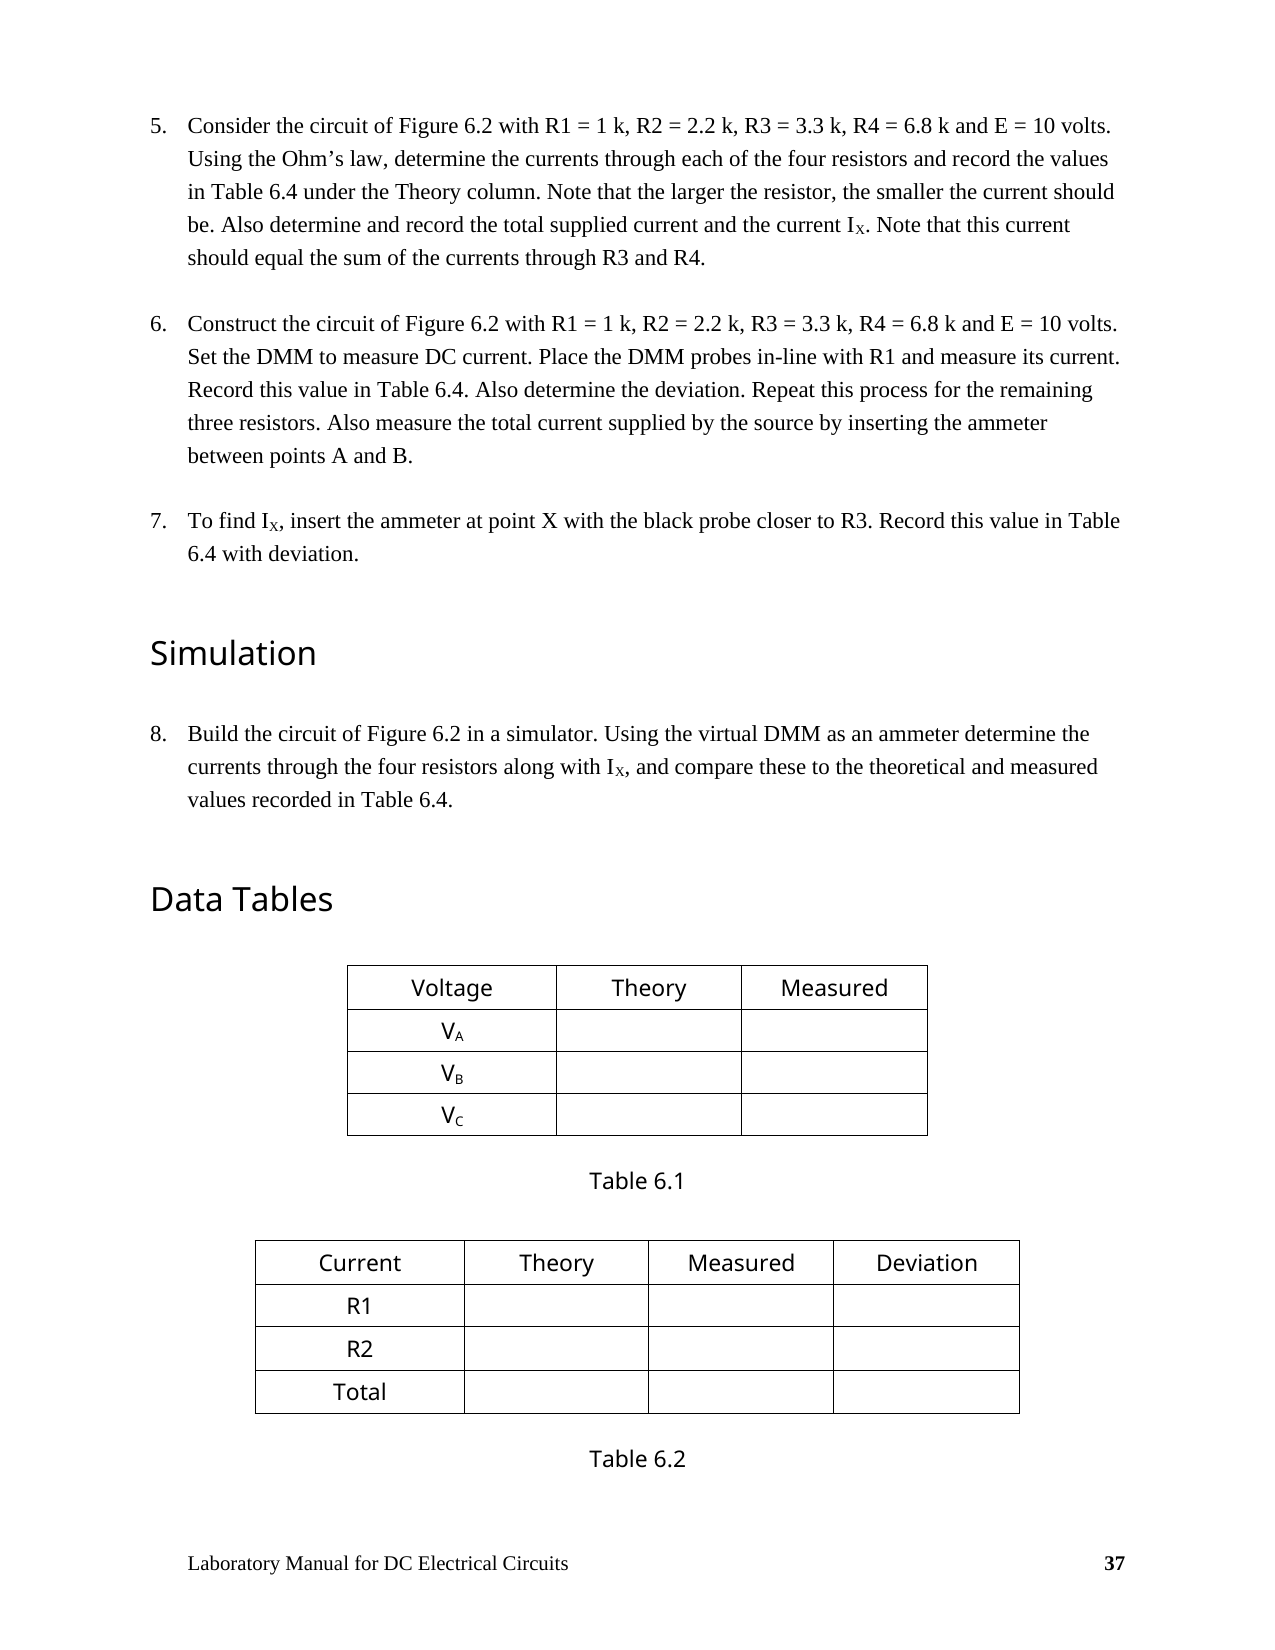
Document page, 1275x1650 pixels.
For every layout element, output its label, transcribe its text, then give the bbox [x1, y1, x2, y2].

table_cell [465, 1327, 648, 1369]
list Construct the circuit of Figure 6.2 with R1 = 1 k, R2 = 2.2 k, R3 = 3.3 k, R4 = 6.8 k and E = 10 volts. Set the DMM to measure DC current. Place the DMM probes in-line with R1 and measure its current. Record this value in Table 6.4. Also determine the deviation. Repeat this process for the remaining three resistors. Also measure the total current supplied by the source by inserting the ammeter between points A and B. [150, 310, 1125, 468]
list Build the circuit of Figure 6.2 in a simulator. Using the virtual DMM as an ammeter determine the currents through the four resistors along with IX, and compare these to the theoretical and measured values recorded in Table 6.4. [150, 720, 1125, 812]
table_cell [742, 1052, 927, 1093]
text Data Tables [150, 875, 1125, 921]
table_cell VB [348, 1052, 556, 1093]
table_cell [649, 1285, 833, 1326]
table_cell [834, 1285, 1019, 1326]
table_cell Total [256, 1371, 464, 1413]
table_cell [465, 1285, 648, 1326]
text Simulation [150, 630, 1125, 676]
table_cell [557, 1094, 741, 1135]
table_cell VC [348, 1094, 556, 1135]
text Table 6.2 [150, 1443, 1125, 1474]
table_cell [465, 1371, 648, 1413]
text Table 6.1 [150, 1165, 1125, 1196]
table_header Theory [557, 966, 741, 1008]
list To find IX, insert the ammeter at point X with the black probe closer to R3. Record this value in Table 6.4 with deviation. [150, 507, 1125, 567]
table_cell [649, 1327, 833, 1369]
table_cell [742, 1094, 927, 1135]
table_header Theory [465, 1241, 648, 1284]
table_cell [834, 1371, 1019, 1413]
table_header Measured [649, 1241, 833, 1284]
list Consider the circuit of Figure 6.2 with R1 = 1 k, R2 = 2.2 k, R3 = 3.3 k, R4 = 6.8 k and E = 10 volts. Using the Ohm’s law, determine the currents through each of the four resistors and record the values in Table 6.4 under the Theory column. Note that the larger the resistor, the smaller the current should be. Also determine and record the total supplied current and the current IX. Note that this current should equal the sum of the currents through R3 and R4. [150, 112, 1125, 271]
table_cell [557, 1010, 741, 1051]
table_cell [742, 1010, 927, 1051]
table_cell R1 [256, 1285, 464, 1326]
table_cell [557, 1052, 741, 1093]
table_header Deviation [834, 1241, 1019, 1284]
table_header Measured [742, 966, 927, 1008]
table_cell VA [348, 1010, 556, 1051]
table_header Current [256, 1241, 464, 1284]
table_cell [649, 1371, 833, 1413]
table_cell [834, 1327, 1019, 1369]
table_header Voltage [348, 966, 556, 1008]
table_cell R2 [256, 1327, 464, 1369]
